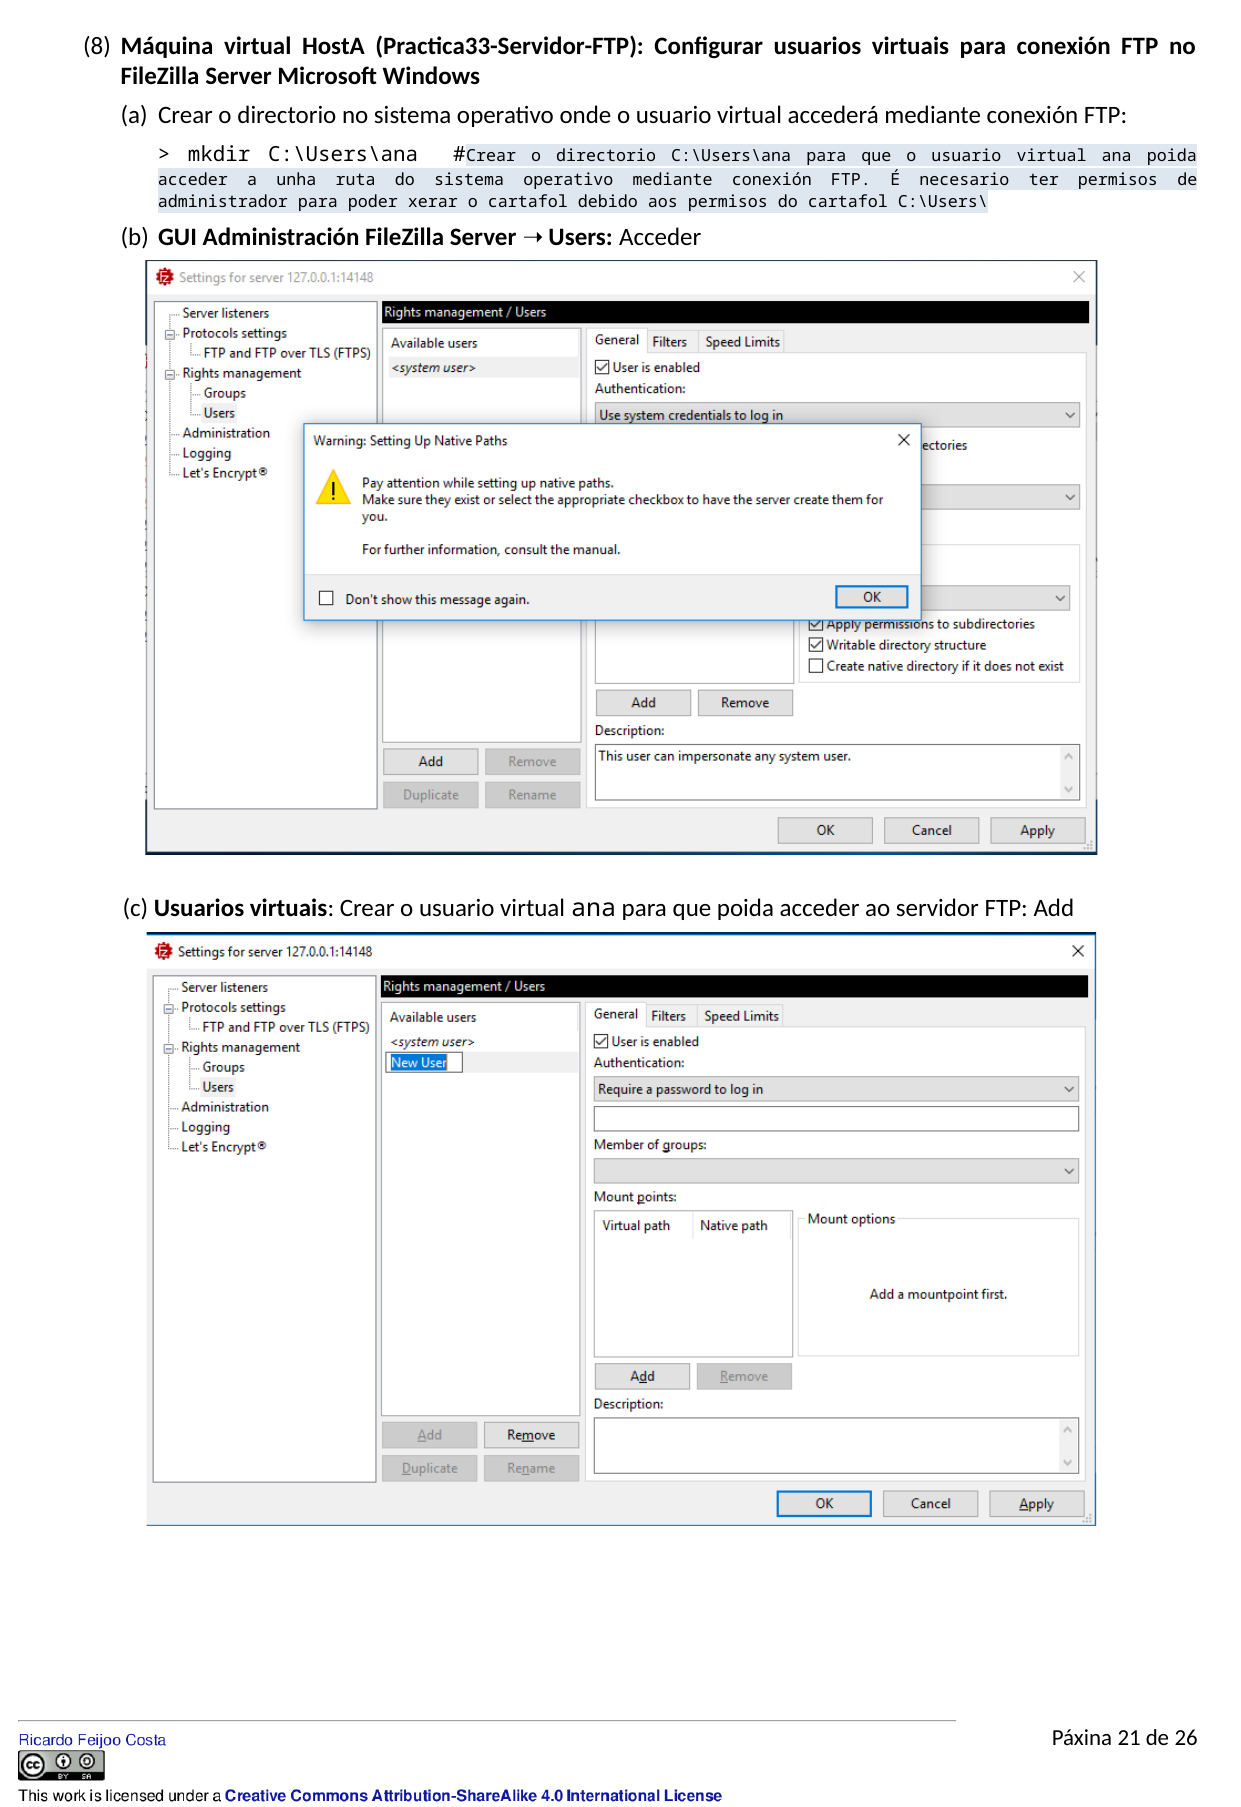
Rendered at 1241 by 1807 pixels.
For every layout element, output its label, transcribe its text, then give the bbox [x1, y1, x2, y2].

list GUI Administración FileZilla Server ➝ Users: Acceder [120, 222, 1197, 252]
list (c) Usuarios virtuais: Crear o usuario virtual ana para que poida acceder ao servidor FTP: Add [87, 889, 1197, 923]
picture [8, 1715, 957, 1806]
picture [146, 932, 1097, 1526]
list Crear o directorio no sistema operativo onde o usuario virtual accederá mediante conexión FTP: [120, 100, 1197, 130]
picture [145, 260, 1098, 855]
list > mkdir C:\Users\ana #Crear o directorio C:\Users\ana para que o usuario virtual ana poida acceder a unha ruta do sistema operativo mediante conexión FTP. É necesario ter permisos de administrador para poder xerar o cartafol debido aos permisos do cartafol C:\Users\ [122, 139, 1197, 213]
list Máquina virtual HostA (Practica33-Servidor-FTP): Configurar usuarios virtuais para conexión FTP no FileZilla Server Microsoft Windows [83, 30, 1197, 91]
